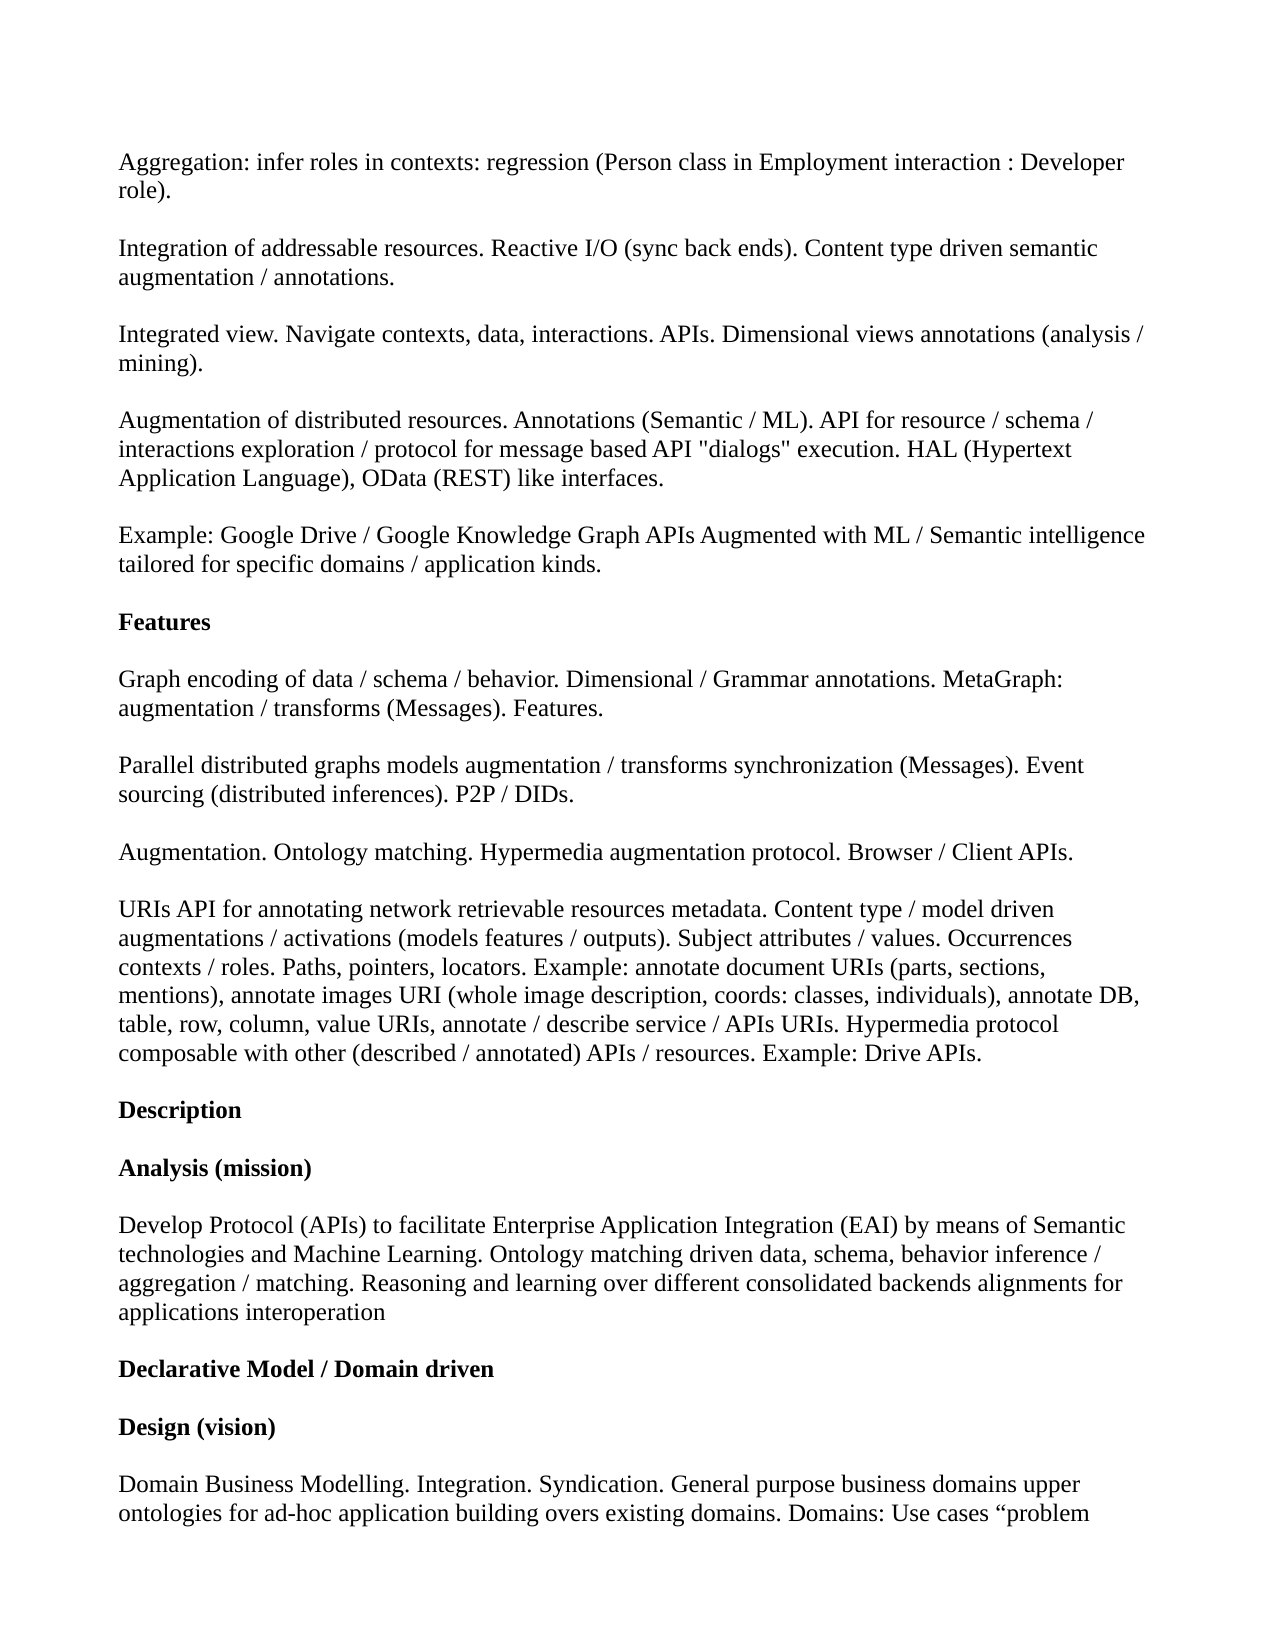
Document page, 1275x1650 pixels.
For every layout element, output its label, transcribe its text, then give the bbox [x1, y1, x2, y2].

text URIs API for annotating network retrievable resources metadata. Content type / model driven augmentations / activations (models features / outputs). Subject attributes / values. Occurrences contexts / roles. Paths, pointers, locators. Example: annotate document URIs (parts, sections, mentions), annotate images URI (whole image description, coords: classes, individuals), annotate DB, table, row, column, value URIs, annotate / describe service / APIs URIs. Hypermedia protocol composable with other (described / annotated) APIs / resources. Example: Drive APIs. [118, 894, 1157, 1067]
text Domain Business Modelling. Integration. Syndication. General purpose business domains upper ontologies for ad-hoc application building overs existing domains. Domains: Use cases “problem [118, 1469, 1157, 1527]
text Analysis (mission) [118, 1153, 1157, 1182]
text Parallel distributed graphs models augmentation / transforms synchronization (Messages). Event sourcing (distributed inferences). P2P / DIDs. [118, 751, 1157, 808]
text Declarative Model / Domain driven [118, 1354, 1157, 1383]
text Graph encoding of data / schema / behavior. Dimensional / Grammar annotations. MetaGraph: augmentation / transforms (Messages). Features. [118, 664, 1157, 722]
text Description [118, 1096, 1157, 1124]
text Augmentation. Ontology matching. Hypermedia augmentation protocol. Browser / Client APIs. [118, 837, 1157, 866]
text Develop Protocol (APIs) to facilitate Enterprise Application Integration (EAI) by means of Semantic technologies and Machine Learning. Ontology matching driven data, schema, behavior inference / aggregation / matching. Reasoning and learning over different consolidated backends alignments for applications interoperation [118, 1211, 1157, 1326]
text Design (vision) [118, 1412, 1157, 1441]
text Features [118, 607, 1157, 636]
text Aggregation: infer roles in contexts: regression (Person class in Employment interaction : Developer role). Integration of addressable resources. Reactive I/O (sync back ends). Content type driven semantic augmentation / annotations. Integrated view. Navigate contexts, data, interactions. APIs. Dimensional views annotations (analysis / mining). Augmentation of distributed resources. Annotations (Semantic / ML). API for resource / schema / interactions exploration / protocol for message based API "dialogs" execution. HAL (Hypertext Application Language), OData (REST) like interfaces. Example: Google Drive / Google Knowledge Graph APIs Augmented with ML / Semantic intelligence tailored for specific domains / application kinds. [118, 118, 1157, 578]
